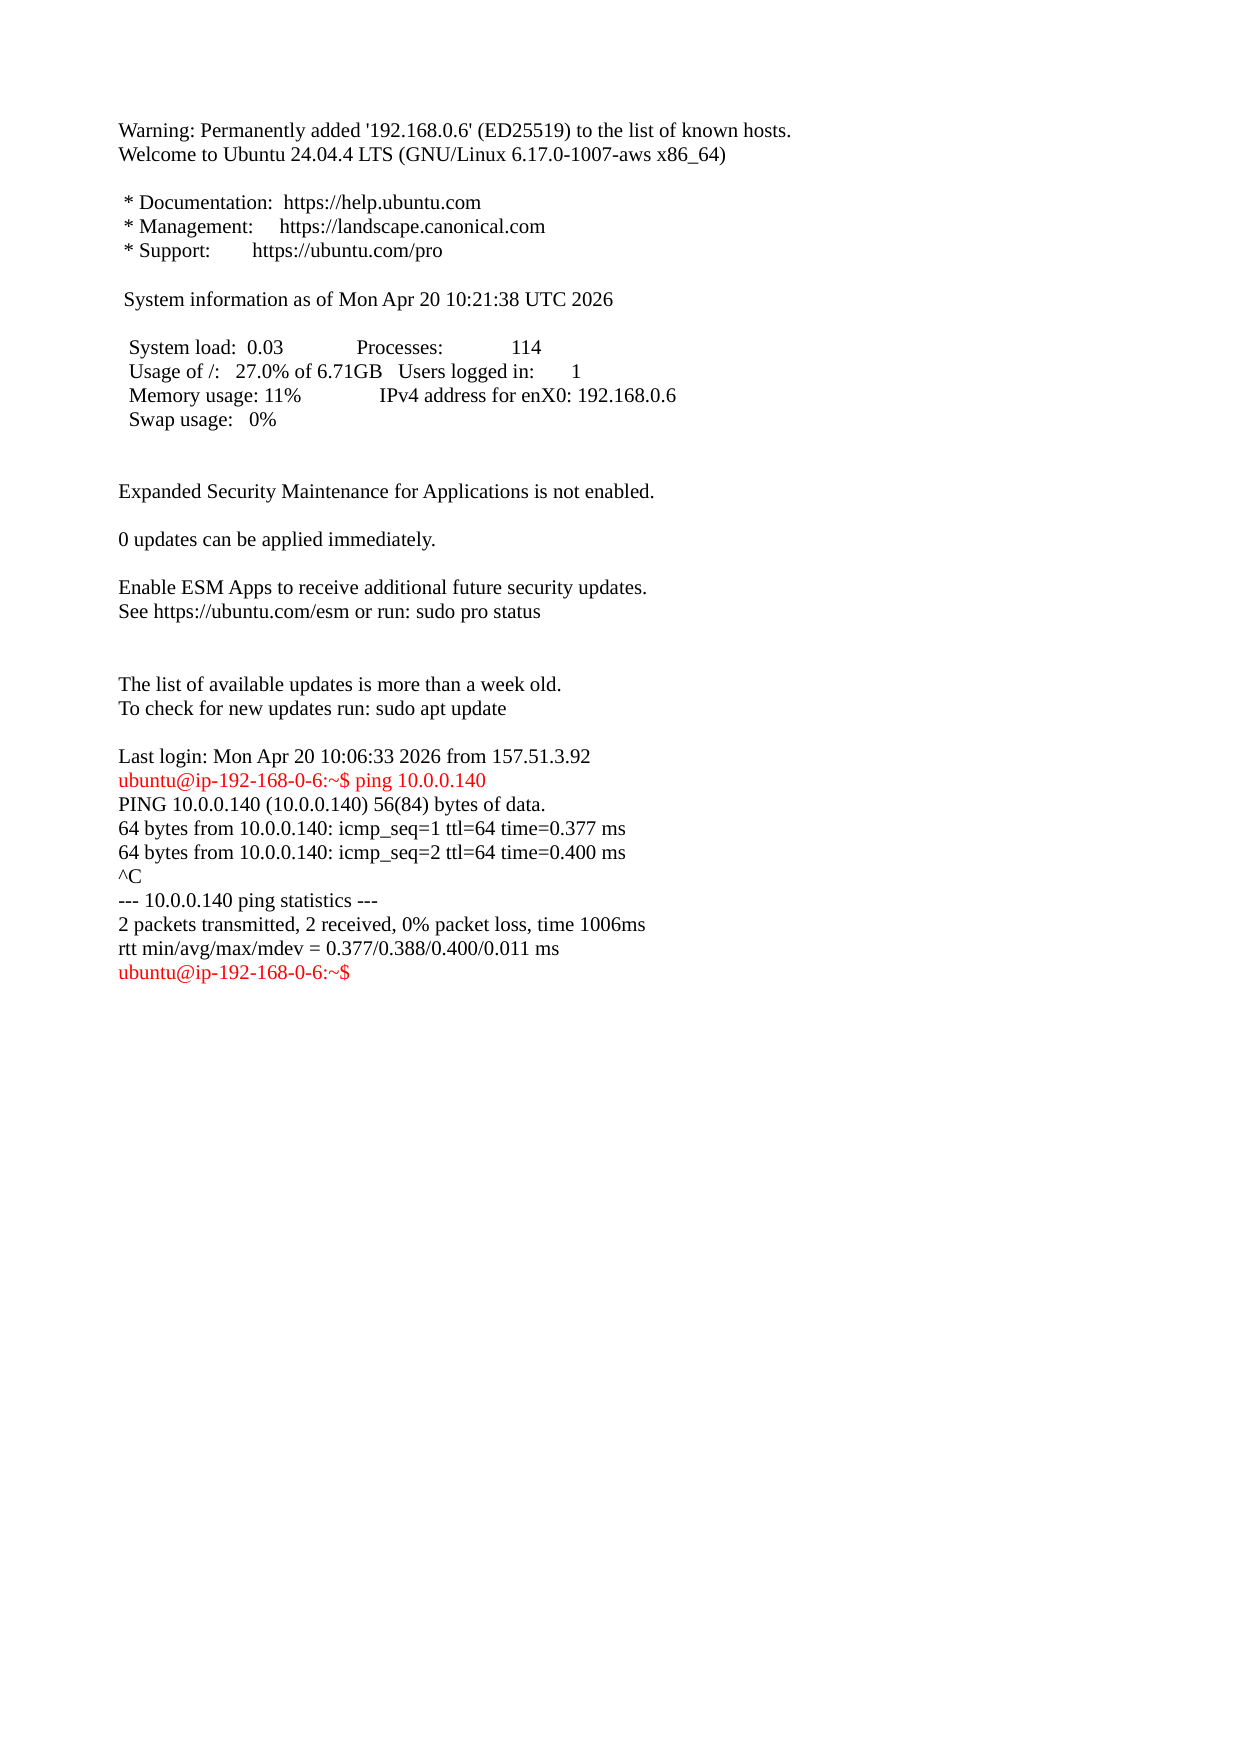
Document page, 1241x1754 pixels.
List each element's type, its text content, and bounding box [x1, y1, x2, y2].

text 0 updates can be applied immediately. [118, 527, 1122, 551]
text 64 bytes from 10.0.0.140: icmp_seq=2 ttl=64 time=0.400 ms [118, 840, 1122, 864]
text Warning: Permanently added '192.168.0.6' (ED25519) to the list of known hosts. [118, 118, 1122, 142]
text Last login: Mon Apr 20 10:06:33 2026 from 157.51.3.92 [118, 744, 1122, 768]
text * Management: https://landscape.canonical.com [118, 214, 1122, 238]
text Memory usage: 11% IPv4 address for enX0: 192.168.0.6 [118, 383, 1122, 407]
text ubuntu@ip-192-168-0-6:~$ [118, 960, 1122, 984]
text Usage of /: 27.0% of 6.71GB Users logged in: 1 [118, 359, 1122, 383]
text System load: 0.03 Processes: 114 [118, 335, 1122, 359]
text * Support: https://ubuntu.com/pro [118, 238, 1122, 262]
text 64 bytes from 10.0.0.140: icmp_seq=1 ttl=64 time=0.377 ms [118, 816, 1122, 840]
text Expanded Security Maintenance for Applications is not enabled. [118, 479, 1122, 503]
text See https://ubuntu.com/esm or run: sudo pro status [118, 599, 1122, 623]
text rtt min/avg/max/mdev = 0.377/0.388/0.400/0.011 ms [118, 936, 1122, 960]
text PING 10.0.0.140 (10.0.0.140) 56(84) bytes of data. [118, 792, 1122, 816]
text Welcome to Ubuntu 24.04.4 LTS (GNU/Linux 6.17.0-1007-aws x86_64) [118, 142, 1122, 166]
text 2 packets transmitted, 2 received, 0% packet loss, time 1006ms [118, 912, 1122, 936]
text ^C [118, 864, 1122, 888]
text ubuntu@ip-192-168-0-6:~$ ping 10.0.0.140 [118, 768, 1122, 792]
text * Documentation: https://help.ubuntu.com [118, 190, 1122, 214]
text --- 10.0.0.140 ping statistics --- [118, 888, 1122, 912]
text Swap usage: 0% [118, 407, 1122, 431]
text The list of available updates is more than a week old. [118, 672, 1122, 696]
text To check for new updates run: sudo apt update [118, 696, 1122, 720]
text System information as of Mon Apr 20 10:21:38 UTC 2026 [118, 287, 1122, 311]
text Enable ESM Apps to receive additional future security updates. [118, 575, 1122, 599]
